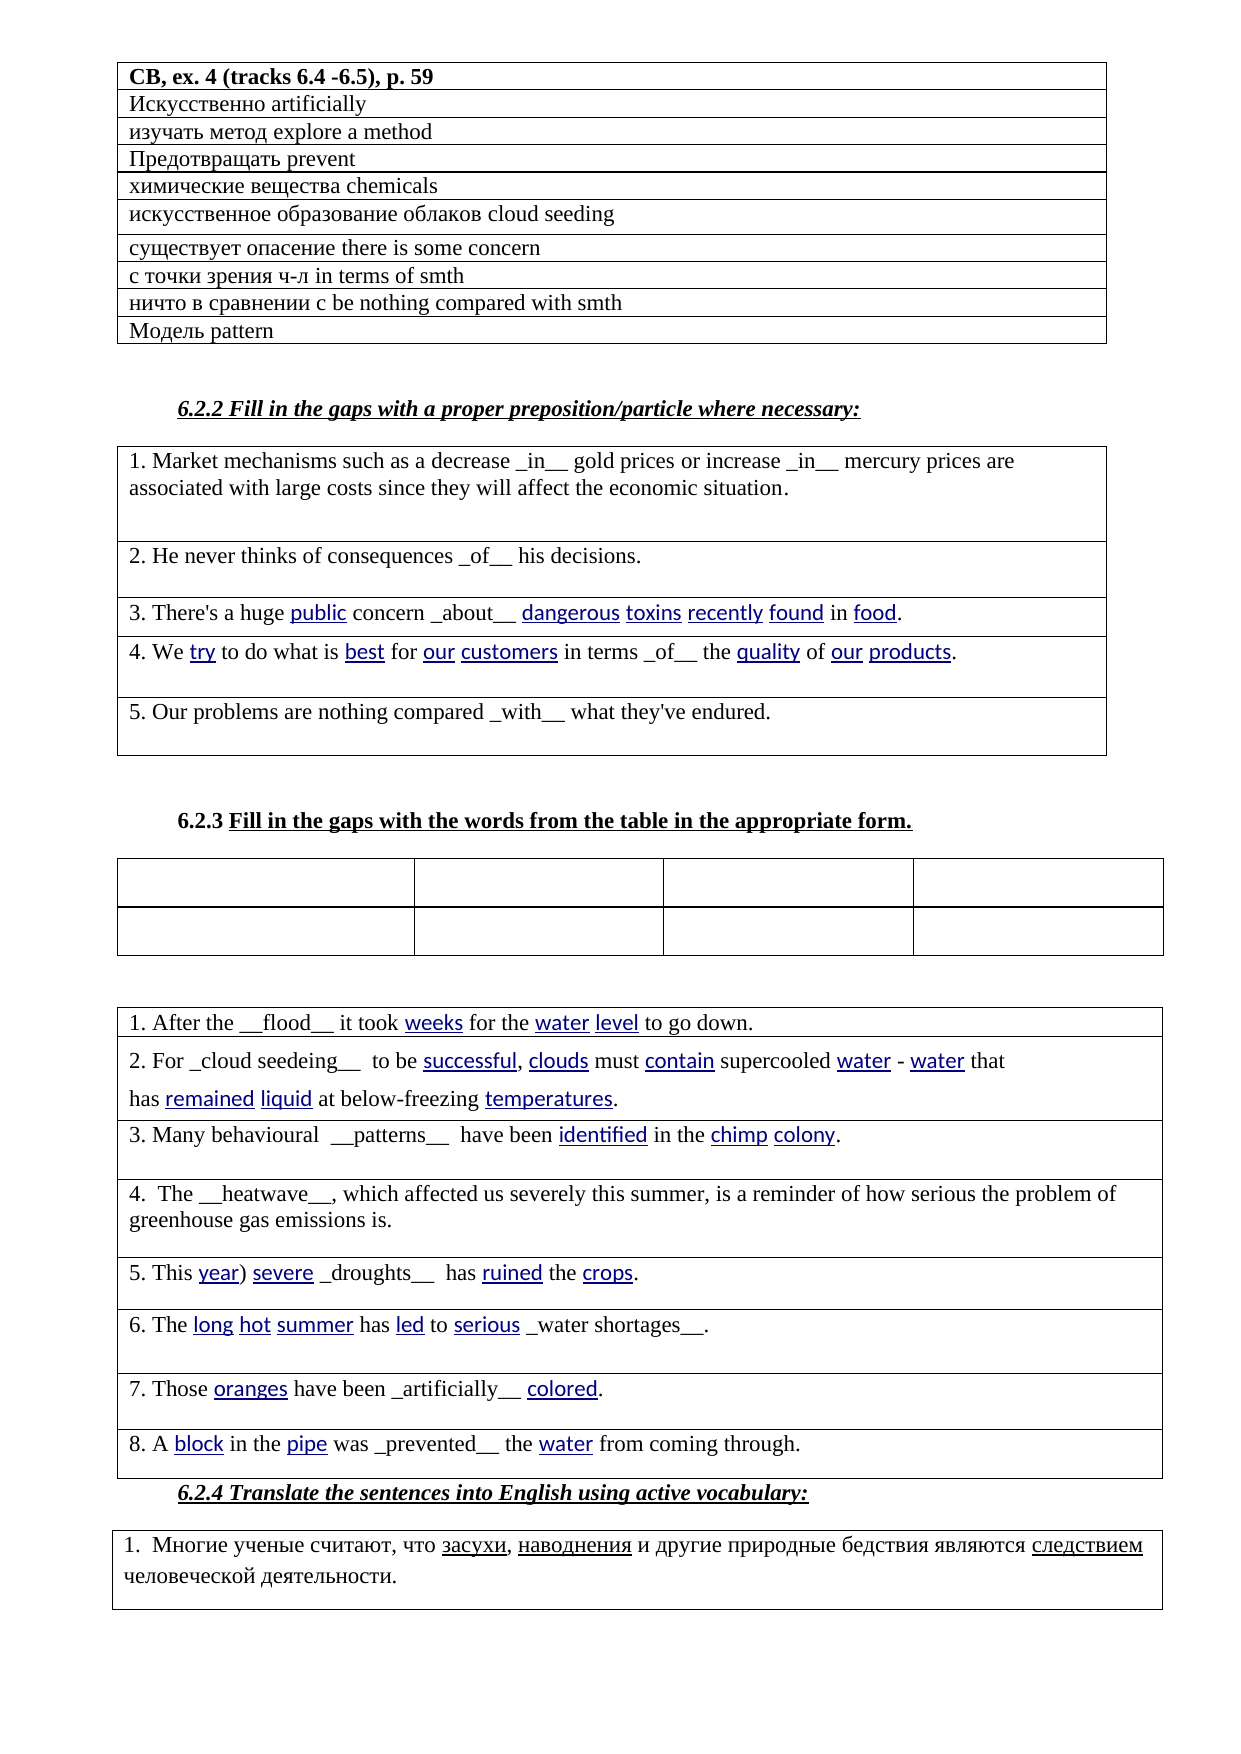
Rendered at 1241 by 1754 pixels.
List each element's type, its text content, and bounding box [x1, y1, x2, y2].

table_cell 5. This year) severe _droughts__ has ruined the crops. [118, 1258, 1162, 1309]
table_header [914, 859, 1163, 906]
table_cell [415, 908, 663, 954]
table_cell с точки зрения ч-л in terms of smth [118, 262, 1106, 288]
text 6.2.3 Fill in the gaps with the words from the table in the appropriate form. [177, 807, 1152, 833]
table_header 1. Многие ученые считают, что засухи, наводнения и другие природные бедствия являются следствием человеческой деятельности. [113, 1531, 1162, 1609]
table_header [415, 859, 663, 906]
text 6.2.2 Fill in the gaps with a proper preposition/particle where necessary: [177, 395, 1152, 421]
text 6.2.4 Translate the sentences into English using active vocabulary: [177, 1479, 1152, 1506]
table_cell Модель pattern [118, 317, 1106, 343]
table_cell ничто в сравнении с be nothing compared with smth [118, 289, 1106, 316]
table_header 1. After the __flood__ it took weeks for the water level to go down. [118, 1008, 1162, 1036]
table_cell 8. A block in the pipe was _prevented__ the water from coming through. [118, 1430, 1162, 1478]
table_cell искусственное образование облаков cloud seeding [118, 200, 1106, 233]
table_cell 7. Those oranges have been _artificially__ colored. [118, 1374, 1162, 1428]
table_cell 5. Our problems are nothing compared _with__ what they've endured. [118, 698, 1106, 755]
table_cell 6. The long hot summer has led to serious _water shortages__. [118, 1310, 1162, 1373]
table_cell CB, ex. 4 (tracks 6.4 -6.5), p. 59 [118, 63, 1106, 89]
table_cell [664, 908, 913, 954]
table_header 1. Market mechanisms such as a decrease _in__ gold prices or increase _in__ mercury prices are associated with large costs since they will affect the economic situation. [118, 447, 1106, 541]
table_cell Предотвращать prevent [118, 145, 1106, 171]
table_cell химические вещества chemicals [118, 173, 1106, 199]
table_cell изучать метод explore a method [118, 118, 1106, 144]
table_cell Искусственно artificially [118, 90, 1106, 117]
table_cell 2. For _cloud seedeing__ to be successful, clouds must contain supercooled water - water that has remained liquid at below-freezing temperatures. [118, 1037, 1162, 1119]
table_cell существует опасение there is some concern [118, 235, 1106, 261]
table_cell 3. There's a huge public concern _about__ dangerous toxins recently found in food. [118, 598, 1106, 636]
table_header [664, 859, 913, 906]
table_cell 2. He never thinks of consequences _of__ his decisions. [118, 542, 1106, 597]
table_cell 4. The __heatwave__, which affected us severely this summer, is a reminder of how serious the problem of greenhouse gas emissions is. [118, 1180, 1162, 1257]
table_cell 3. Many behavioural __patterns__ have been identified in the chimp colony. [118, 1121, 1162, 1178]
table_header [118, 859, 414, 906]
table_cell [914, 908, 1163, 954]
table_cell [118, 908, 414, 954]
table_cell 4. We try to do what is best for our customers in terms _of__ the quality of our products. [118, 637, 1106, 697]
